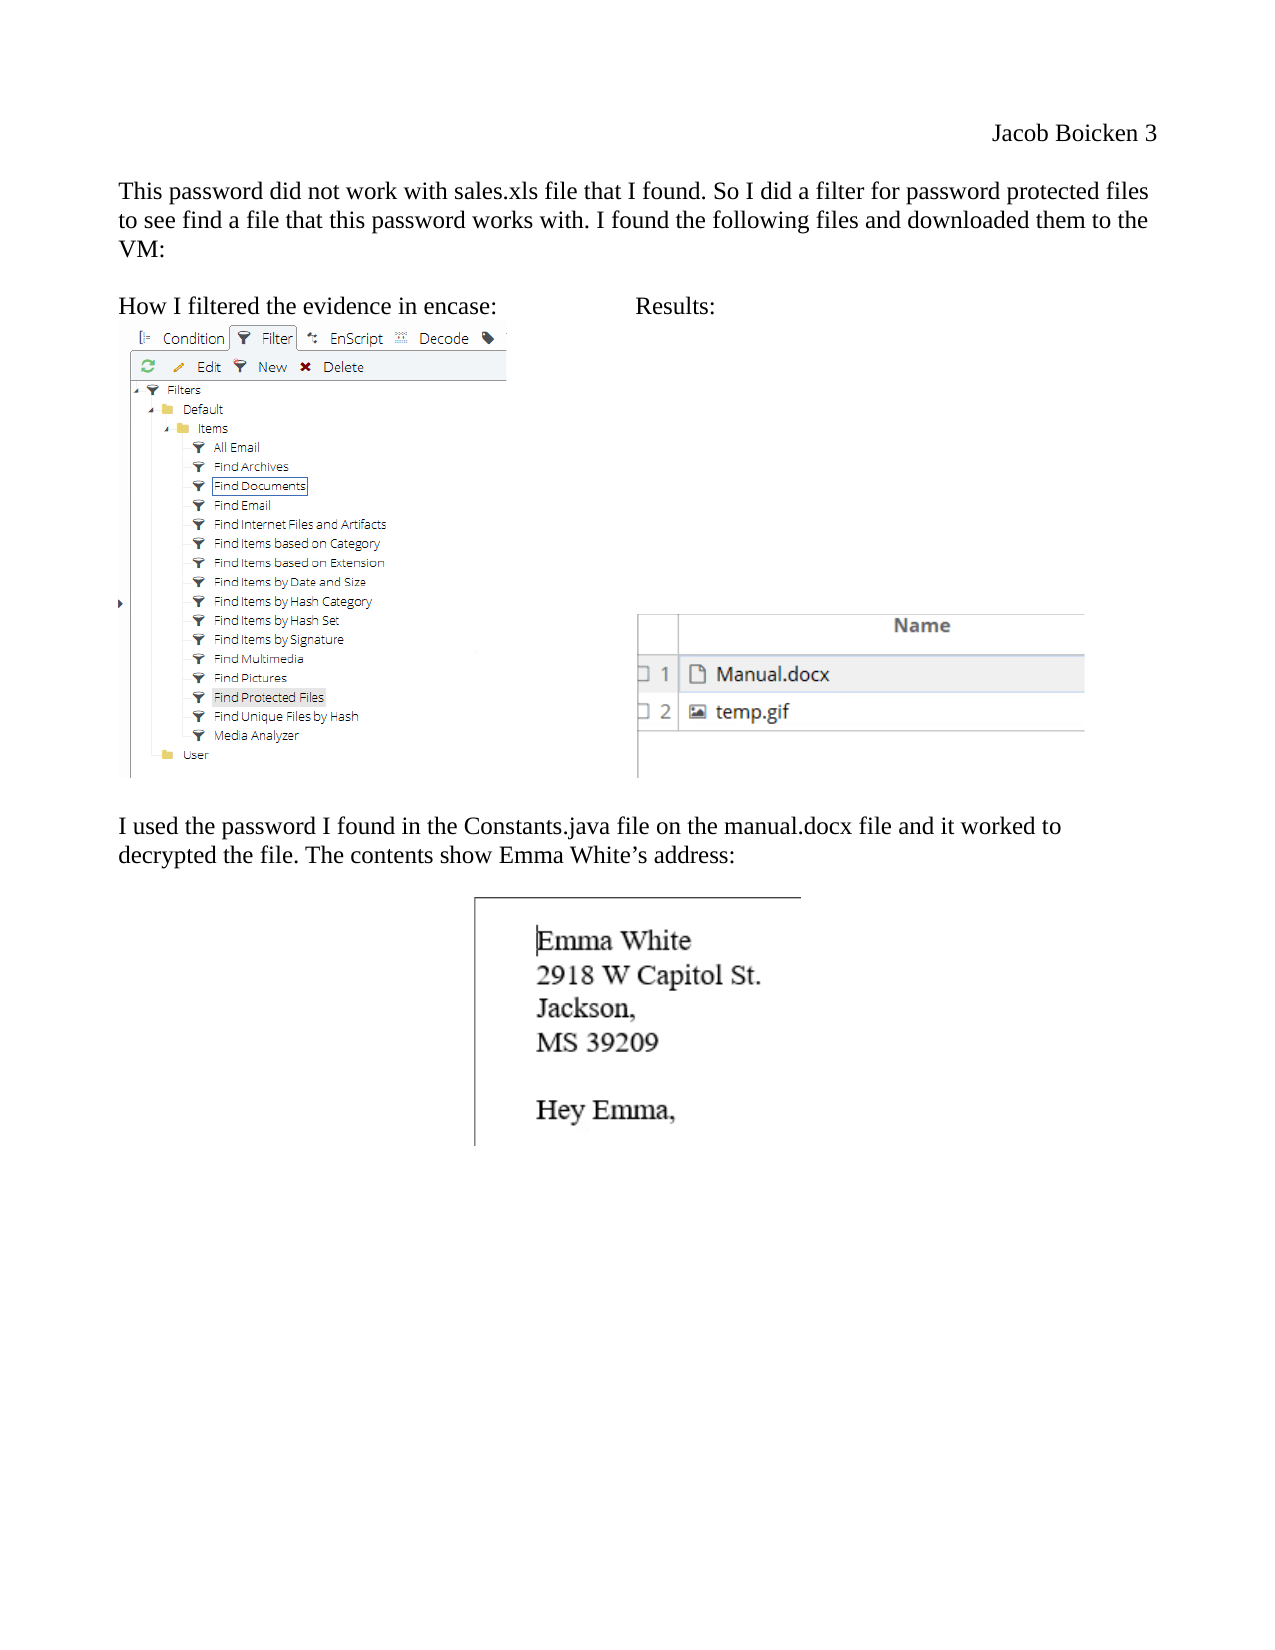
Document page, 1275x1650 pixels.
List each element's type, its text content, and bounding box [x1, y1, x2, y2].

text How I filtered the evidence in encase: Results: [118, 291, 1157, 320]
text This password did not work with sales.xls file that I found. So I did a filter for password protected files to see find a file that this password works with. I found the following files and downloaded them to the VM: [118, 176, 1157, 263]
text I used the password I found in the Constants.java file on the manual.docx file and it worked to decrypted the file. The contents show Emma White’s address: [118, 811, 1157, 869]
picture [637, 614, 1085, 778]
picture [474, 897, 801, 1146]
picture [118, 320, 507, 778]
